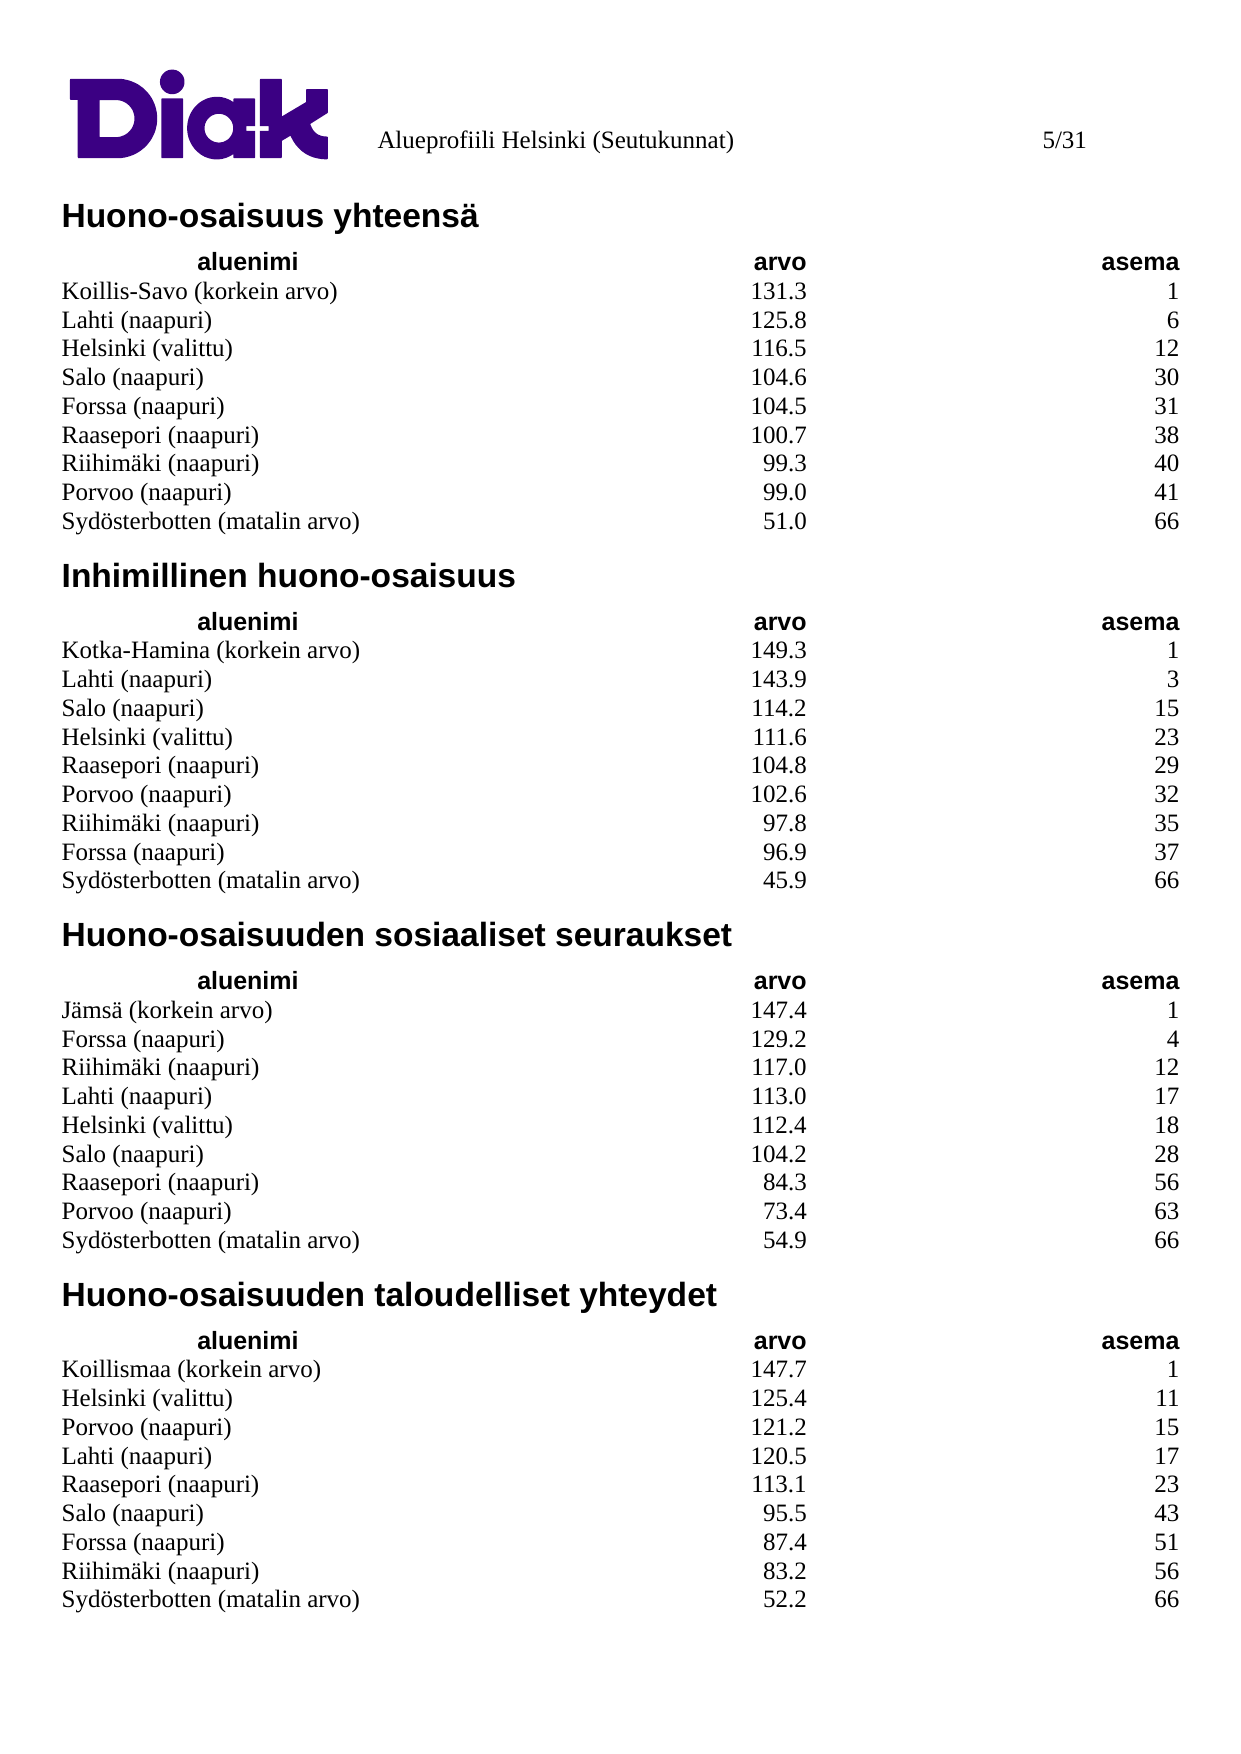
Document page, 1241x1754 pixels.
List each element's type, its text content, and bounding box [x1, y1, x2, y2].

table_cell 117.0 [434, 1053, 806, 1081]
table_header asema [806, 607, 1179, 636]
table_cell 23 [806, 722, 1179, 751]
subtitle Inhimillinen huono-osaisuus [61, 556, 1179, 594]
table_cell Lahti (naapuri) [61, 305, 434, 333]
table_cell 87.4 [434, 1527, 806, 1556]
table_cell 99.0 [434, 477, 806, 506]
table_cell 147.7 [434, 1355, 806, 1383]
table_cell Raasepori (naapuri) [61, 420, 434, 448]
table_cell Riihimäki (naapuri) [61, 808, 434, 837]
table_cell 1 [806, 636, 1179, 664]
table_header arvo [434, 966, 806, 995]
table_cell 11 [806, 1383, 1179, 1412]
table_cell Lahti (naapuri) [61, 1081, 434, 1110]
table_cell 23 [806, 1470, 1179, 1498]
table_cell 116.5 [434, 334, 806, 362]
table_cell 66 [806, 506, 1179, 535]
table_cell 131.3 [434, 276, 806, 305]
table_cell 1 [806, 1355, 1179, 1383]
table_cell 54.9 [434, 1225, 806, 1254]
table_cell Lahti (naapuri) [61, 664, 434, 693]
table_cell 66 [806, 866, 1179, 894]
table_header asema [806, 966, 1179, 995]
table_cell 56 [806, 1168, 1179, 1196]
table_cell 28 [806, 1139, 1179, 1167]
table_cell 17 [806, 1441, 1179, 1469]
table_cell 15 [806, 693, 1179, 722]
table_cell 129.2 [434, 1024, 806, 1052]
table_cell 99.3 [434, 449, 806, 477]
table_cell 12 [806, 334, 1179, 362]
table_cell 51.0 [434, 506, 806, 535]
table_cell 52.2 [434, 1585, 806, 1613]
table_cell Salo (naapuri) [61, 1139, 434, 1167]
table_cell 147.4 [434, 995, 806, 1024]
table_cell 95.5 [434, 1498, 806, 1527]
table_cell Porvoo (naapuri) [61, 477, 434, 506]
table_cell 111.6 [434, 722, 806, 751]
table_cell 143.9 [434, 664, 806, 693]
table_cell 45.9 [434, 866, 806, 894]
table_cell Jämsä (korkein arvo) [61, 995, 434, 1024]
table_header arvo [434, 247, 806, 276]
subtitle Huono-osaisuus yhteensä [61, 196, 1179, 235]
table_cell Helsinki (valittu) [61, 334, 434, 362]
table_header asema [806, 1326, 1179, 1354]
table_cell 15 [806, 1412, 1179, 1441]
table_cell Helsinki (valittu) [61, 722, 434, 751]
table_cell 66 [806, 1225, 1179, 1254]
table_cell Riihimäki (naapuri) [61, 449, 434, 477]
table_cell 3 [806, 664, 1179, 693]
table_header aluenimi [61, 247, 434, 276]
table_cell 120.5 [434, 1441, 806, 1469]
table_cell Kotka-Hamina (korkein arvo) [61, 636, 434, 664]
table_cell Raasepori (naapuri) [61, 1168, 434, 1196]
table_cell Sydösterbotten (matalin arvo) [61, 1585, 434, 1613]
table_header asema [806, 247, 1179, 276]
table_cell 40 [806, 449, 1179, 477]
table_cell 37 [806, 837, 1179, 866]
table_header aluenimi [61, 1326, 434, 1354]
table_cell 84.3 [434, 1168, 806, 1196]
table_cell 18 [806, 1110, 1179, 1139]
table_cell Koillis-Savo (korkein arvo) [61, 276, 434, 305]
table_cell 6 [806, 305, 1179, 333]
table_cell Riihimäki (naapuri) [61, 1556, 434, 1584]
table_cell 96.9 [434, 837, 806, 866]
table_cell 31 [806, 391, 1179, 420]
table_cell Sydösterbotten (matalin arvo) [61, 506, 434, 535]
table_cell 113.1 [434, 1470, 806, 1498]
subtitle Huono-osaisuuden sosiaaliset seuraukset [61, 915, 1179, 954]
table_cell 97.8 [434, 808, 806, 837]
table_cell Sydösterbotten (matalin arvo) [61, 1225, 434, 1254]
table_cell 113.0 [434, 1081, 806, 1110]
table_header arvo [434, 1326, 806, 1354]
table_cell 38 [806, 420, 1179, 448]
table_cell 114.2 [434, 693, 806, 722]
table_cell 83.2 [434, 1556, 806, 1584]
table_cell Sydösterbotten (matalin arvo) [61, 866, 434, 894]
table_cell 66 [806, 1585, 1179, 1613]
table_cell 104.6 [434, 362, 806, 391]
table_cell 102.6 [434, 779, 806, 808]
table_cell Porvoo (naapuri) [61, 779, 434, 808]
table_cell Salo (naapuri) [61, 1498, 434, 1527]
table_cell 51 [806, 1527, 1179, 1556]
table_cell Forssa (naapuri) [61, 1024, 434, 1052]
table_cell 29 [806, 751, 1179, 779]
table_header arvo [434, 607, 806, 636]
table_cell 104.8 [434, 751, 806, 779]
table_cell 1 [806, 995, 1179, 1024]
table_cell 41 [806, 477, 1179, 506]
table_cell Koillismaa (korkein arvo) [61, 1355, 434, 1383]
table_cell 73.4 [434, 1196, 806, 1225]
table_cell Forssa (naapuri) [61, 837, 434, 866]
table_cell 17 [806, 1081, 1179, 1110]
subtitle Huono-osaisuuden taloudelliset yhteydet [61, 1274, 1179, 1313]
table_cell 12 [806, 1053, 1179, 1081]
table_cell Lahti (naapuri) [61, 1441, 434, 1469]
table_header aluenimi [61, 966, 434, 995]
table_cell 121.2 [434, 1412, 806, 1441]
table_cell 35 [806, 808, 1179, 837]
table_cell 1 [806, 276, 1179, 305]
table_header aluenimi [61, 607, 434, 636]
table_cell Porvoo (naapuri) [61, 1412, 434, 1441]
table_cell 32 [806, 779, 1179, 808]
table_cell Raasepori (naapuri) [61, 1470, 434, 1498]
table_cell Helsinki (valittu) [61, 1110, 434, 1139]
table_cell 63 [806, 1196, 1179, 1225]
table_cell 112.4 [434, 1110, 806, 1139]
table_cell 56 [806, 1556, 1179, 1584]
table_cell Riihimäki (naapuri) [61, 1053, 434, 1081]
table_cell Porvoo (naapuri) [61, 1196, 434, 1225]
table_cell 125.4 [434, 1383, 806, 1412]
table_cell 100.7 [434, 420, 806, 448]
table_cell 43 [806, 1498, 1179, 1527]
table_cell 125.8 [434, 305, 806, 333]
table_cell Raasepori (naapuri) [61, 751, 434, 779]
table_cell 4 [806, 1024, 1179, 1052]
table_cell Forssa (naapuri) [61, 1527, 434, 1556]
table_cell 104.2 [434, 1139, 806, 1167]
table_cell Forssa (naapuri) [61, 391, 434, 420]
table_cell 104.5 [434, 391, 806, 420]
table_cell Helsinki (valittu) [61, 1383, 434, 1412]
table_cell 30 [806, 362, 1179, 391]
table_cell Salo (naapuri) [61, 693, 434, 722]
table_cell 149.3 [434, 636, 806, 664]
table_cell Salo (naapuri) [61, 362, 434, 391]
